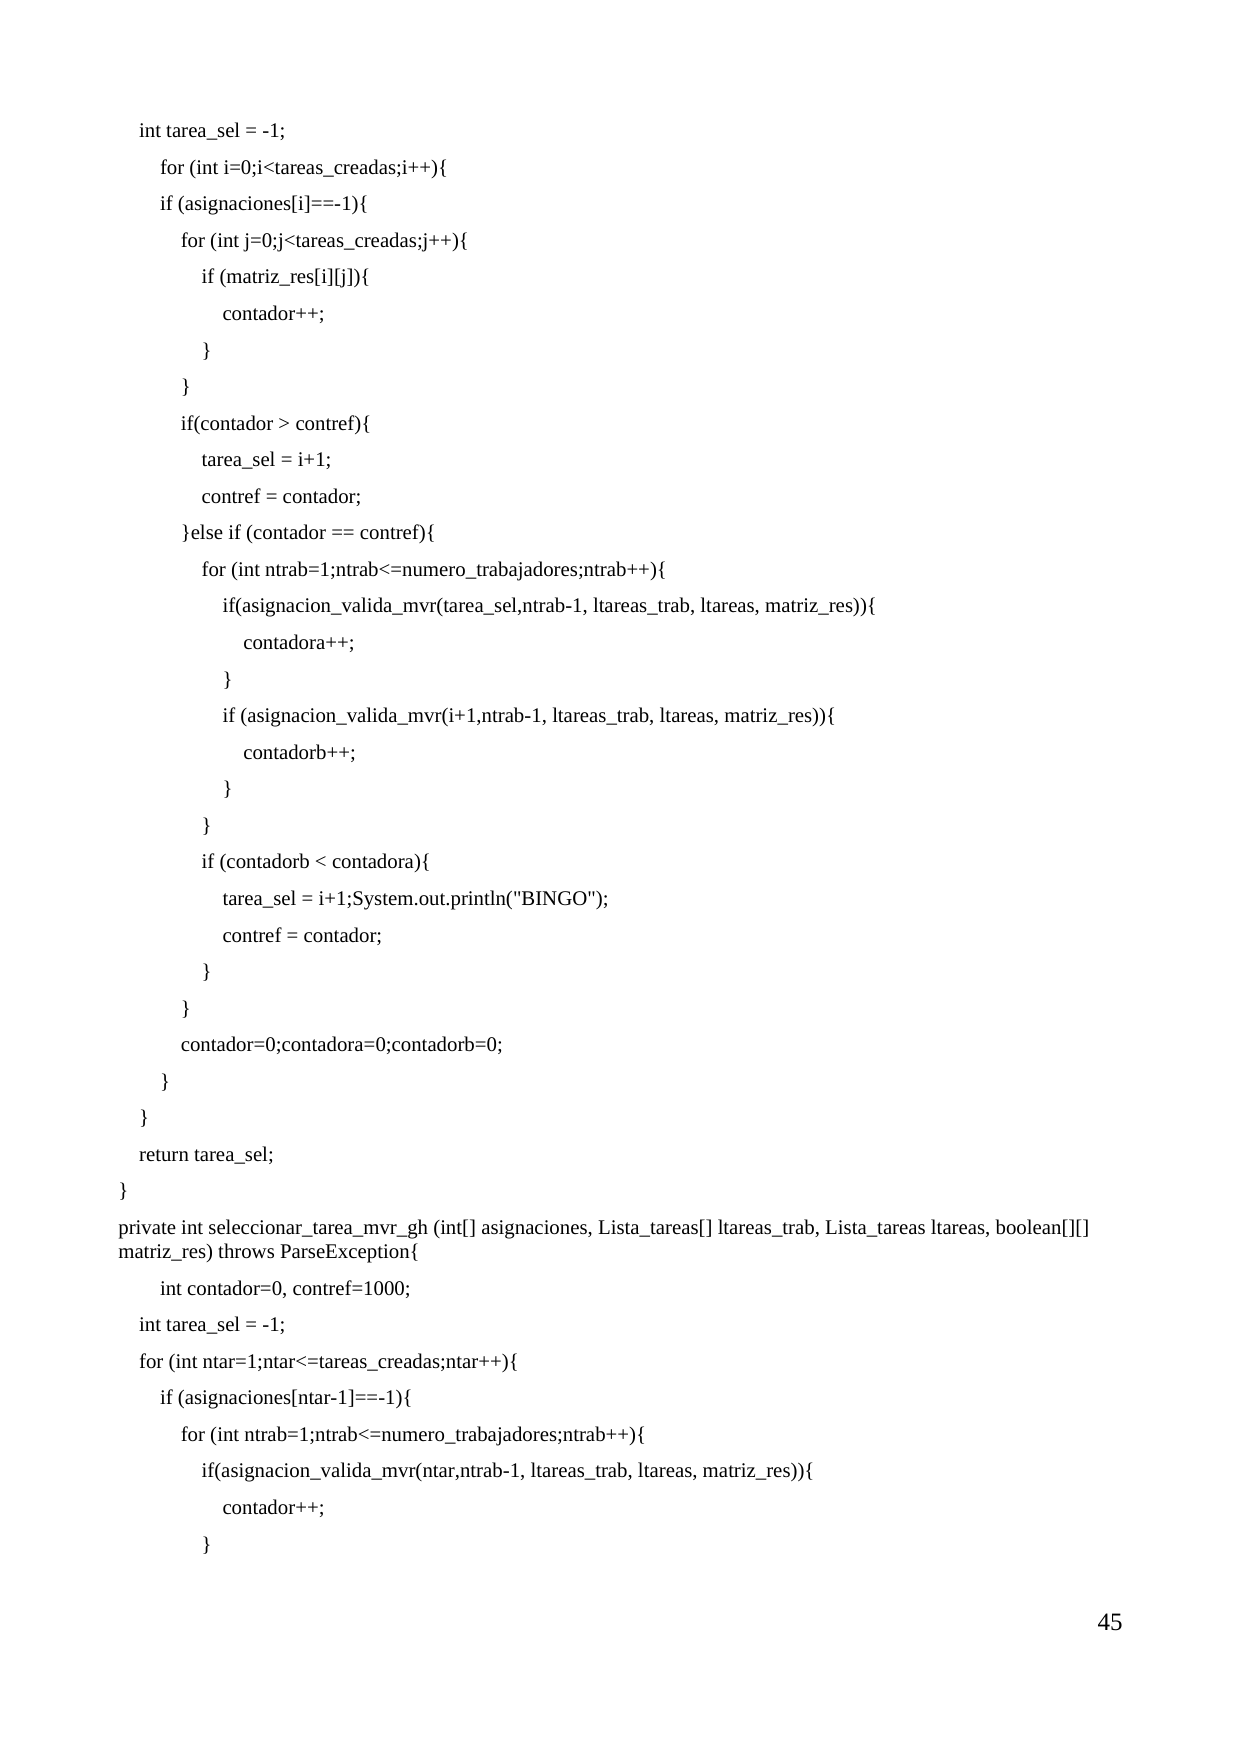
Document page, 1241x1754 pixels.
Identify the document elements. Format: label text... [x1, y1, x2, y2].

text for (int ntar=1;ntar<=tareas_creadas;ntar++){ [118, 1349, 1122, 1373]
text contref = contador; [118, 484, 1122, 508]
text } [118, 776, 1122, 800]
text } [118, 1105, 1122, 1129]
text tarea_sel = i+1;System.out.println("BINGO"); [118, 886, 1122, 910]
text } [118, 1178, 1122, 1202]
text contref = contador; [118, 922, 1122, 947]
text for (int ntrab=1;ntrab<=numero_trabajadores;ntrab++){ [118, 557, 1122, 581]
text } [118, 813, 1122, 837]
text if(asignacion_valida_mvr(tarea_sel,ntrab-1, ltareas_trab, ltareas, matriz_res)){ [118, 593, 1122, 617]
text contador=0;contadora=0;contadorb=0; [118, 1032, 1122, 1056]
text private int seleccionar_tarea_mvr_gh (int[] asignaciones, Lista_tareas[] ltareas_trab, Lista_tareas ltareas, boolean[][] matriz_res) throws ParseException{ [118, 1215, 1122, 1263]
text if(asignacion_valida_mvr(ntar,ntrab-1, ltareas_trab, ltareas, matriz_res)){ [118, 1458, 1122, 1482]
text int tarea_sel = -1; [118, 118, 1122, 142]
text int tarea_sel = -1; [118, 1312, 1122, 1336]
text } [118, 374, 1122, 398]
text } [118, 1532, 1122, 1556]
text int contador=0, contref=1000; [118, 1276, 1122, 1300]
text contador++; [118, 1495, 1122, 1519]
text }else if (contador == contref){ [118, 520, 1122, 544]
text } [118, 996, 1122, 1020]
text for (int j=0;j<tareas_creadas;j++){ [118, 228, 1122, 252]
text tarea_sel = i+1; [118, 447, 1122, 471]
text for (int i=0;i<tareas_creadas;i++){ [118, 155, 1122, 179]
text } [118, 959, 1122, 983]
text } [118, 667, 1122, 691]
text if (asignaciones[i]==-1){ [118, 191, 1122, 215]
text contadorb++; [118, 740, 1122, 764]
text if (asignacion_valida_mvr(i+1,ntrab-1, ltareas_trab, ltareas, matriz_res)){ [118, 703, 1122, 727]
text if(contador > contref){ [118, 411, 1122, 435]
text } [118, 1069, 1122, 1093]
text contador++; [118, 301, 1122, 325]
text contadora++; [118, 630, 1122, 654]
text return tarea_sel; [118, 1142, 1122, 1166]
text } [118, 337, 1122, 362]
text if (asignaciones[ntar-1]==-1){ [118, 1385, 1122, 1409]
text for (int ntrab=1;ntrab<=numero_trabajadores;ntrab++){ [118, 1422, 1122, 1446]
text if (matriz_res[i][j]){ [118, 264, 1122, 288]
text if (contadorb < contadora){ [118, 849, 1122, 873]
